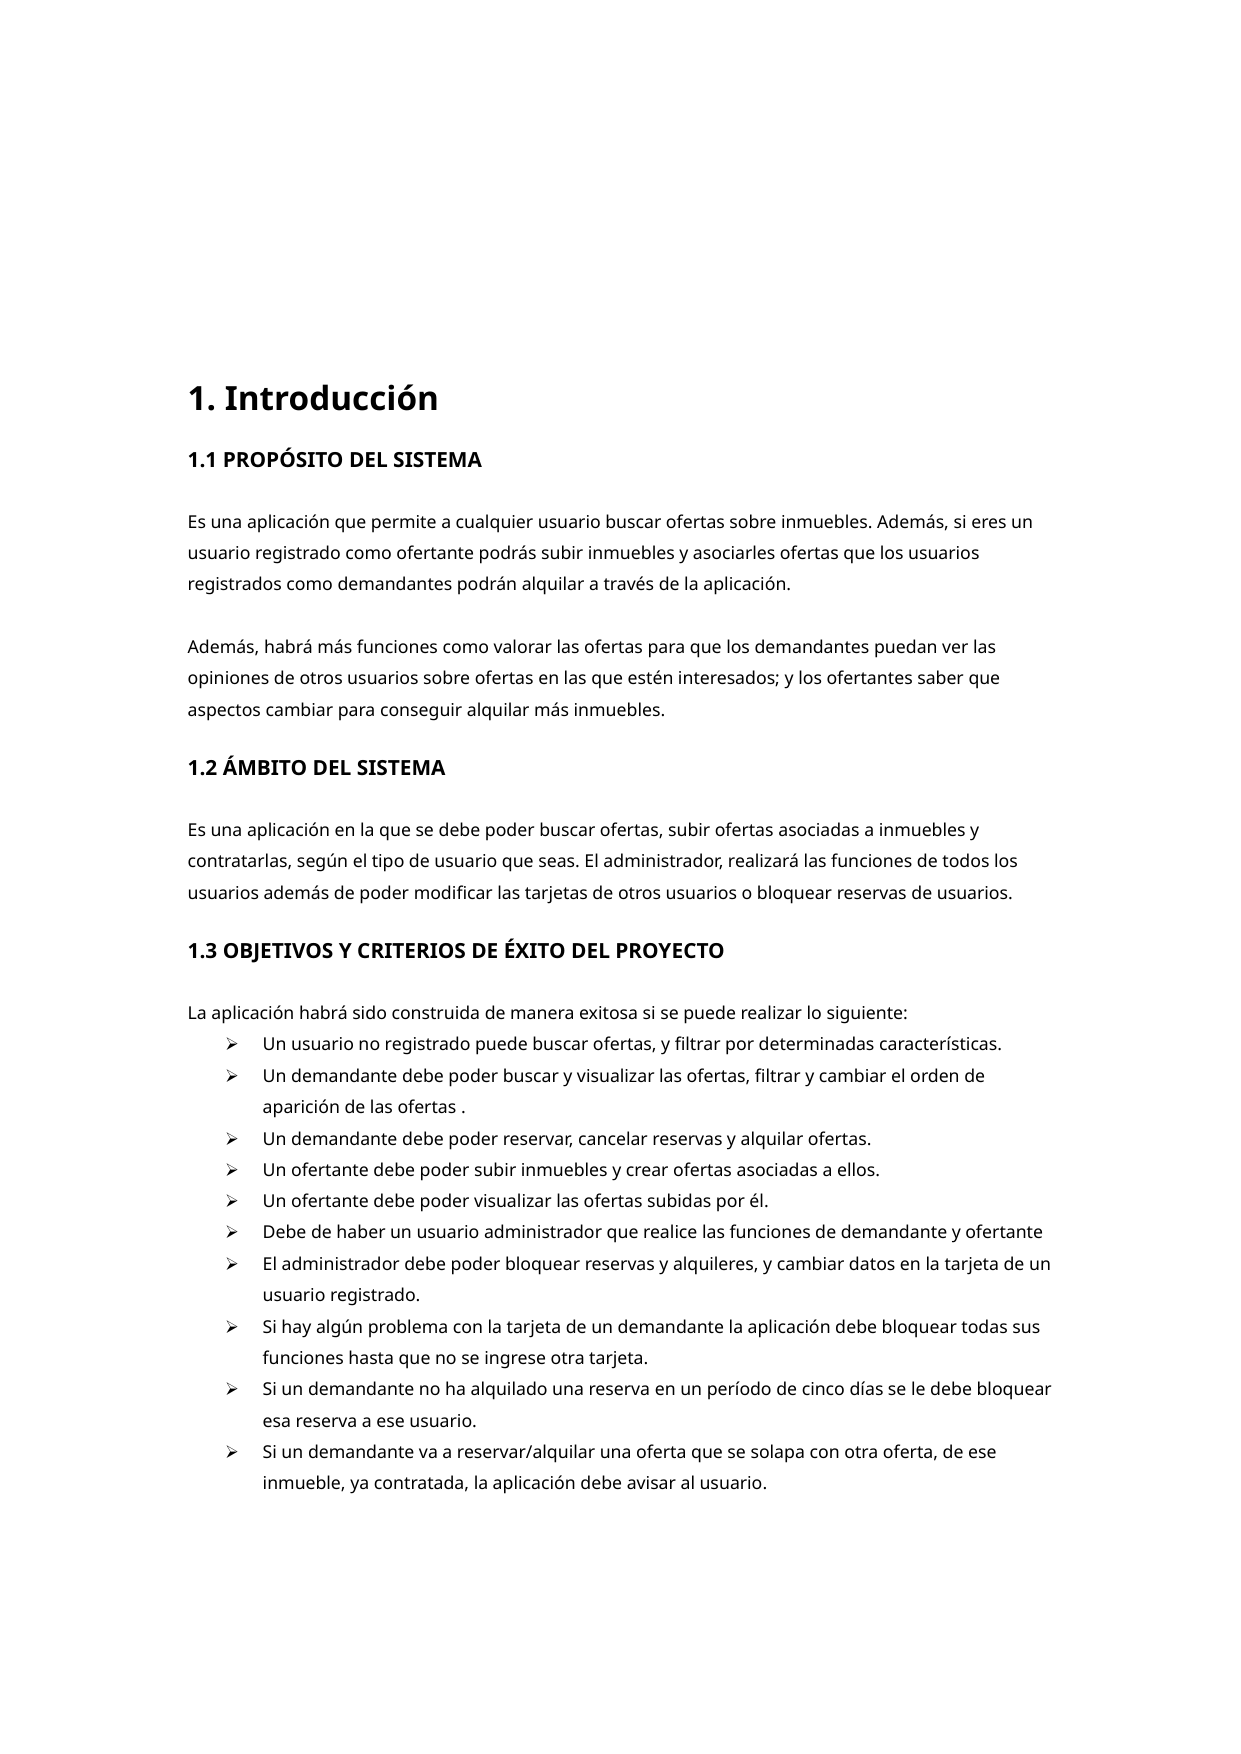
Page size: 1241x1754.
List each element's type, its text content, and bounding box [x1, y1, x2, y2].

subtitle 1.3 OBJETIVOS y criterios de éxito del proyecto [187, 937, 1053, 965]
list Un ofertante debe poder subir inmuebles y crear ofertas asociadas a ellos. [225, 1157, 1053, 1181]
title 1. Introducción [187, 375, 1053, 420]
list Si hay algún problema con la tarjeta de un demandante la aplicación debe bloquear todas sus funciones hasta que no se ingrese otra tarjeta. [225, 1314, 1053, 1369]
list Si un demandante va a reservar/alquilar una oferta que se solapa con otra oferta, de ese inmueble, ya contratada, la aplicación debe avisar al usuario. [225, 1439, 1053, 1495]
list Un demandante debe poder reservar, cancelar reservas y alquilar ofertas. [225, 1126, 1053, 1150]
text La aplicación habrá sido construida de manera exitosa si se puede realizar lo siguiente: [187, 1001, 1053, 1025]
text Es una aplicación que permite a cualquier usuario buscar ofertas sobre inmuebles. Además, si eres un usuario registrado como ofertante podrás subir inmuebles y asociarles ofertas que los usuarios registrados como demandantes podrán alquilar a través de la aplicación. [187, 509, 1053, 596]
text Además, habrá más funciones como valorar las ofertas para que los demandantes puedan ver las opiniones de otros usuarios sobre ofertas en las que estén interesados; y los ofertantes saber que aspectos cambiar para conseguir alquilar más inmuebles. [187, 634, 1053, 721]
text Es una aplicación en la que se debe poder buscar ofertas, subir ofertas asociadas a inmuebles y contratarlas, según el tipo de usuario que seas. El administrador, realizará las funciones de todos los usuarios además de poder modificar las tarjetas de otros usuarios o bloquear reservas de usuarios. [187, 817, 1053, 904]
list Un demandante debe poder buscar y visualizar las ofertas, filtrar y cambiar el orden de aparición de las ofertas . [225, 1063, 1053, 1119]
subtitle 1.2 áMBITO del sistema [187, 753, 1053, 782]
list Un ofertante debe poder visualizar las ofertas subidas por él. [225, 1189, 1053, 1213]
subtitle 1.1 Propósito del sistema [187, 445, 1053, 473]
list El administrador debe poder bloquear reservas y alquileres, y cambiar datos en la tarjeta de un usuario registrado. [225, 1251, 1053, 1307]
list Un usuario no registrado puede buscar ofertas, y filtrar por determinadas características. [225, 1032, 1053, 1056]
list Si un demandante no ha alquilado una reserva en un período de cinco días se le debe bloquear esa reserva a ese usuario. [225, 1377, 1053, 1432]
list Debe de haber un usuario administrador que realice las funciones de demandante y ofertante [225, 1220, 1053, 1244]
